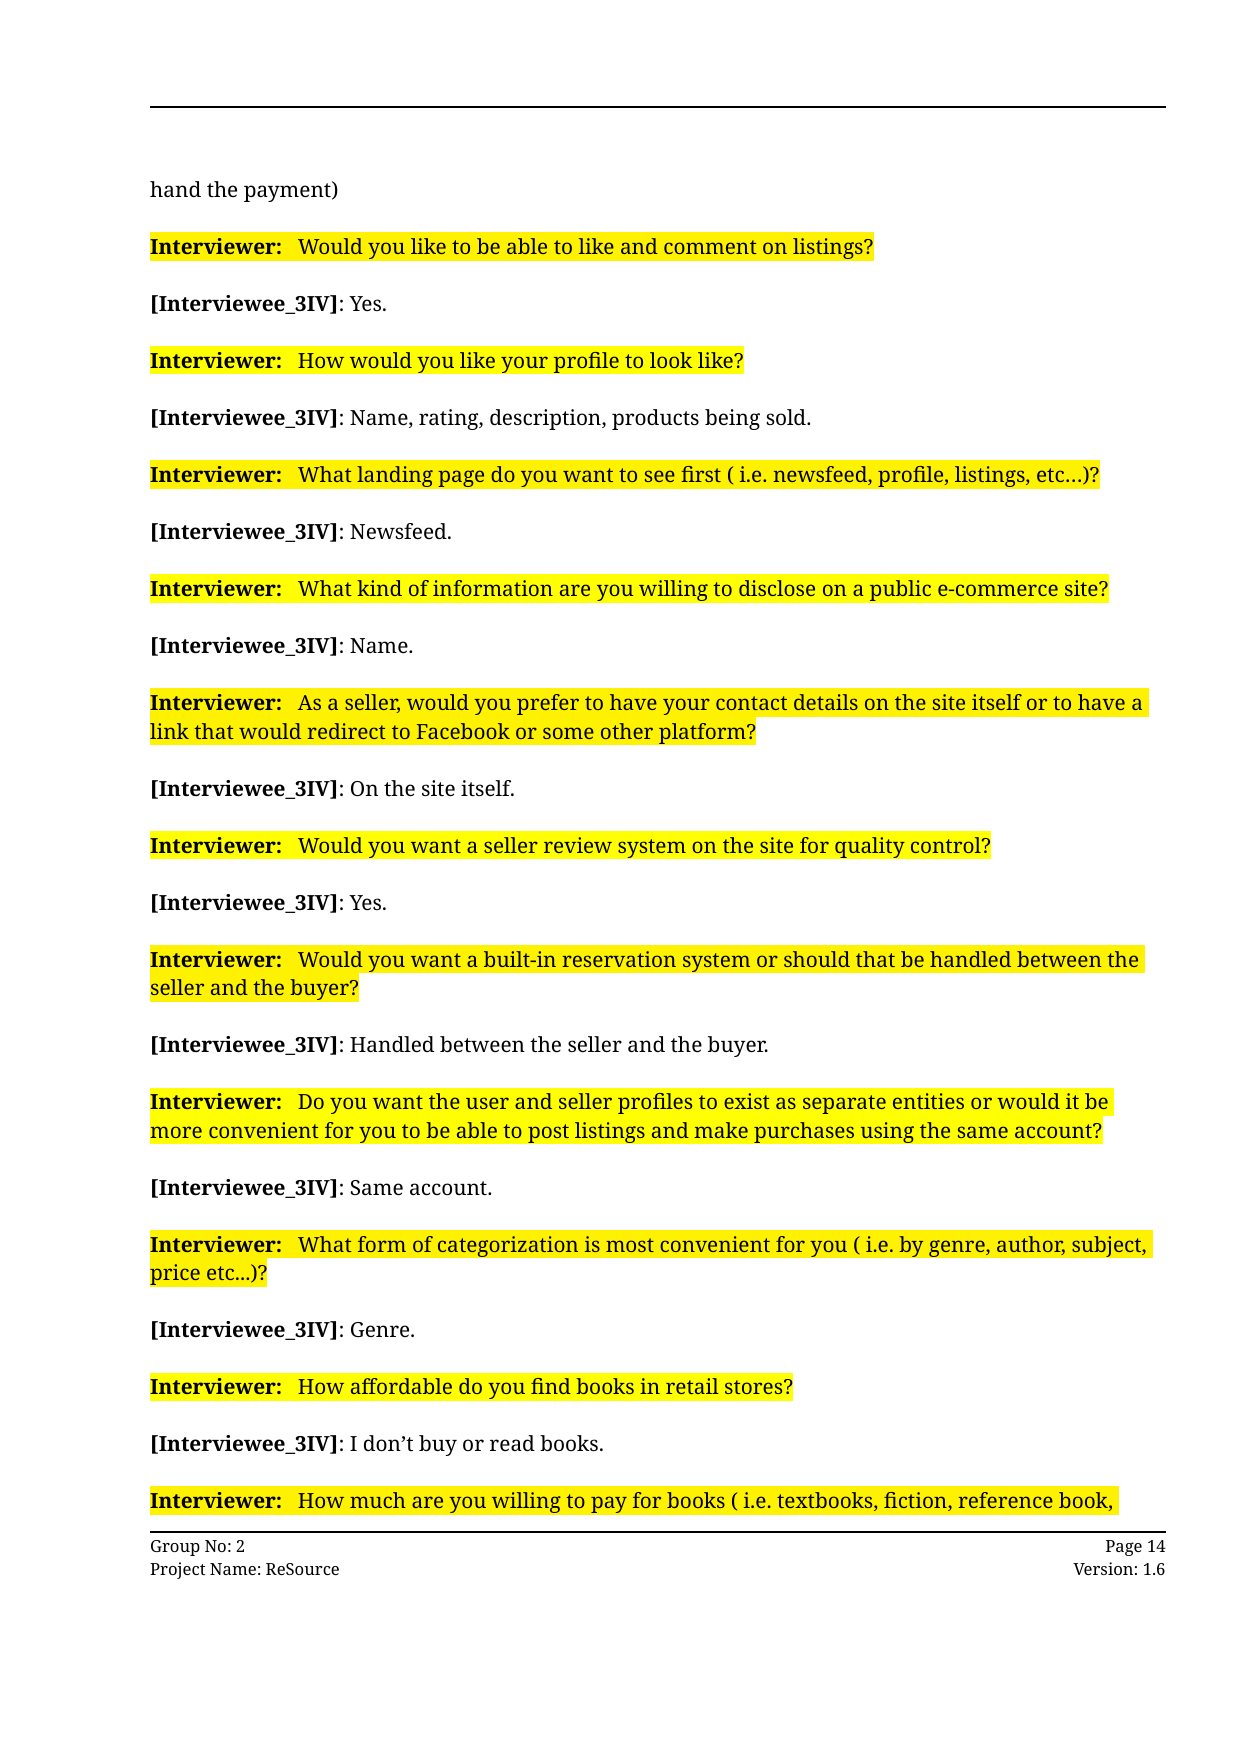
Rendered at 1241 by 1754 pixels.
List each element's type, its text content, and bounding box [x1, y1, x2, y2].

text Interviewer: Would you want a seller review system on the site for quality control? [150, 831, 1166, 859]
text Interviewer: How would you like your profile to look like? [150, 346, 1166, 374]
text Interviewer: What form of categorization is most convenient for you ( i.e. by genre, author, subject, price etc...)? [150, 1230, 1166, 1287]
text Interviewer: Do you want the user and seller profiles to exist as separate entities or would it be more convenient for you to be able to post listings and make purchases using the same account? [150, 1087, 1166, 1144]
text Interviewer: Would you want a built-in reservation system or should that be handled between the seller and the buyer? [150, 945, 1166, 1002]
text [Interviewee_3IV]: On the site itself. [150, 774, 1166, 802]
text [Interviewee_3IV]: Name. [150, 631, 1166, 660]
text Interviewer: What landing page do you want to see first ( i.e. newsfeed, profile, listings, etc…)? [150, 460, 1166, 489]
text [Interviewee_3IV]: Handled between the seller and the buyer. [150, 1031, 1166, 1059]
text [Interviewee_3IV]: Yes. [150, 888, 1166, 916]
text [Interviewee_3IV]: Genre. [150, 1316, 1166, 1344]
text [Interviewee_3IV]: Newsfeed. [150, 517, 1166, 546]
text [Interviewee_3IV]: I don’t buy or read books. [150, 1429, 1166, 1458]
text Interviewer: Would you like to be able to like and comment on listings? [150, 232, 1166, 261]
text [Interviewee_3IV]: Name, rating, description, products being sold. [150, 403, 1166, 432]
text [Interviewee_3IV]: Yes. [150, 289, 1166, 318]
text Interviewer: What kind of information are you willing to disclose on a public e-commerce site? [150, 574, 1166, 603]
text Interviewer: How much are you willing to pay for books ( i.e. textbooks, fiction, reference book, [150, 1486, 1166, 1515]
text Interviewer: As a seller, would you prefer to have your contact details on the site itself or to have a link that would redirect to Facebook or some other platform? [150, 688, 1166, 745]
text hand the payment) [150, 175, 1166, 204]
text Interviewer: How affordable do you find books in retail stores? [150, 1372, 1166, 1401]
text [Interviewee_3IV]: Same account. [150, 1173, 1166, 1201]
